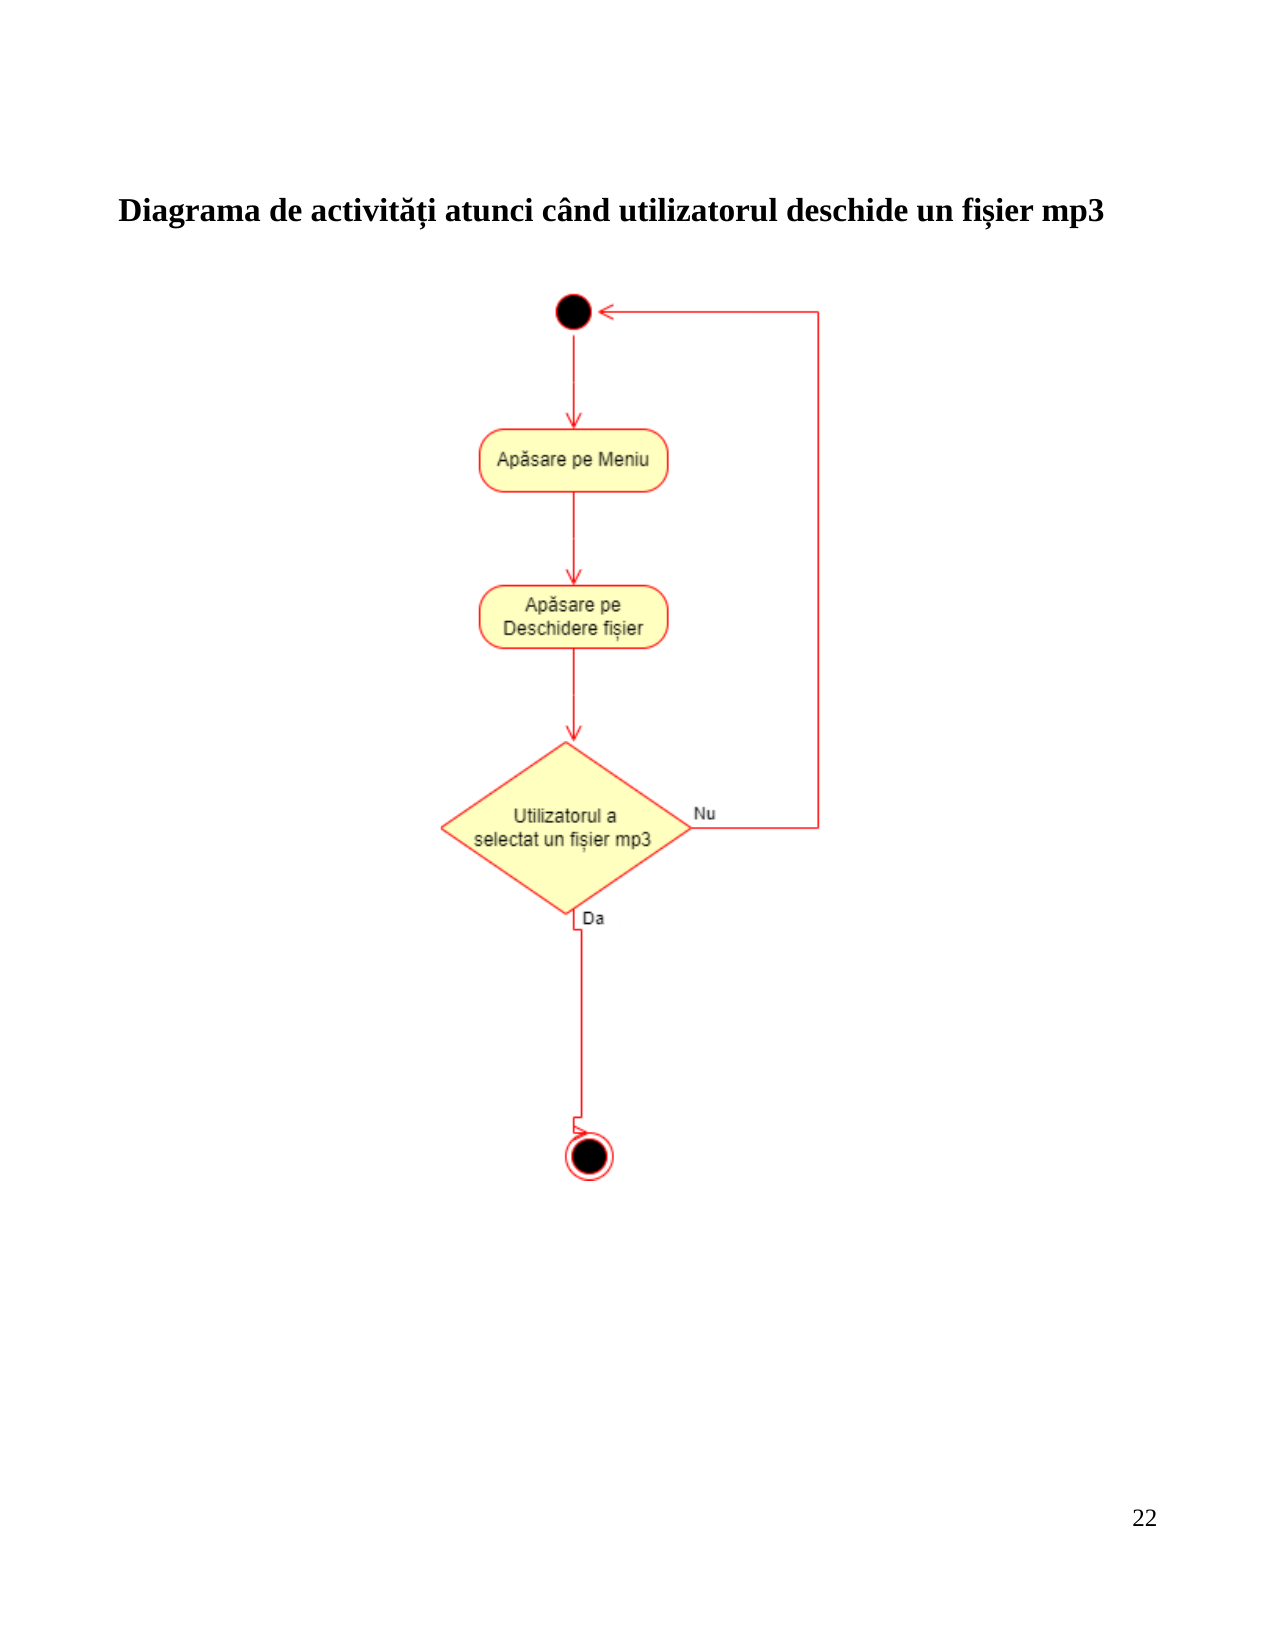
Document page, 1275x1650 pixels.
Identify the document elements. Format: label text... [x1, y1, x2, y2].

picture [440, 288, 835, 1181]
subtitle Diagrama de activități atunci când utilizatorul deschide un fișier mp3 [118, 190, 1157, 228]
